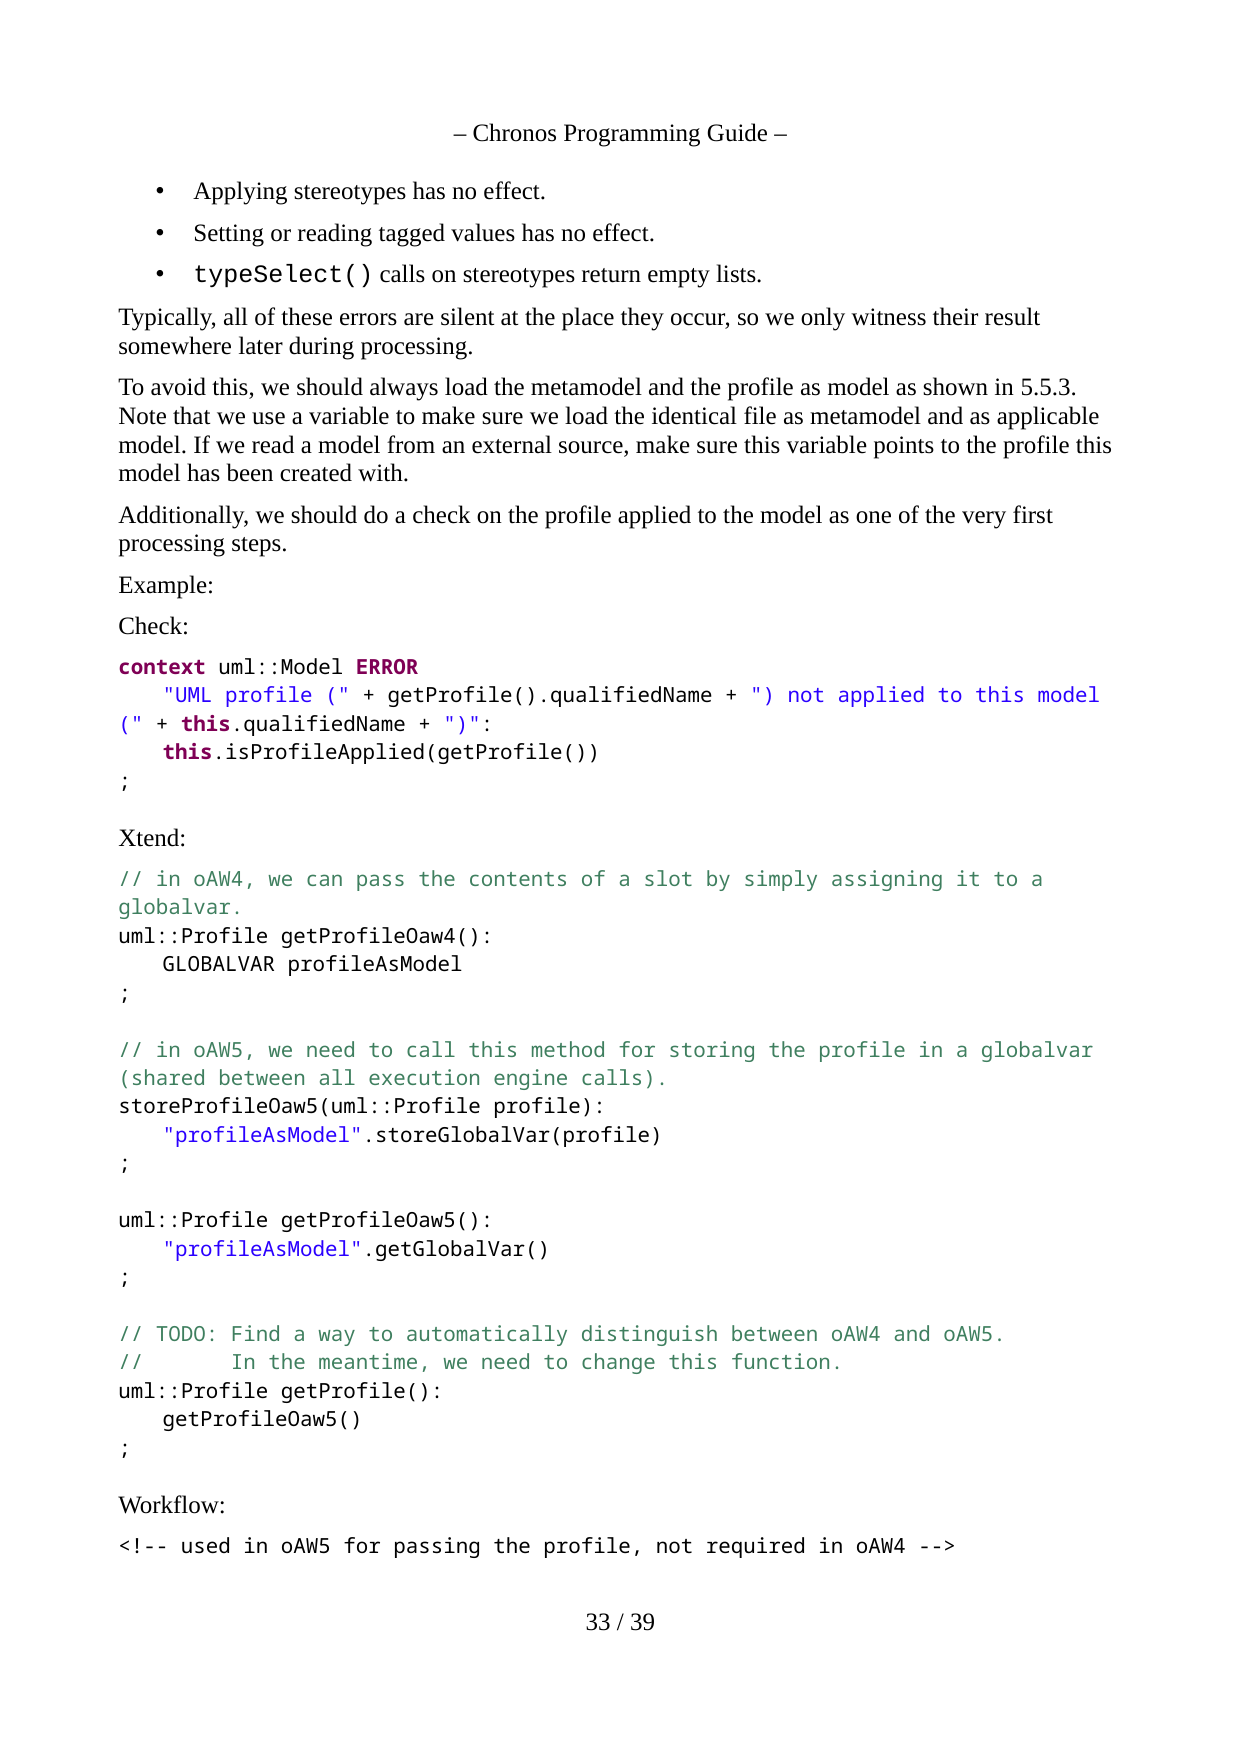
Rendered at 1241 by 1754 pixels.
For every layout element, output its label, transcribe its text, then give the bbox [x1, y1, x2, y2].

list Setting or reading tagged values has no effect. [156, 218, 1122, 246]
text Example: [118, 570, 1122, 598]
text "UML profile (" + getProfile().qualifiedName + ") not applied to this model (" + this.qualifiedName + ")": [118, 681, 1122, 737]
text "profileAsModel".storeGlobalVar(profile) [118, 1120, 1122, 1148]
text GLOBALVAR profileAsModel [118, 949, 1122, 978]
text Workflow: [118, 1490, 1122, 1518]
text this.isProfileApplied(getProfile()) [118, 737, 1122, 766]
text To avoid this, we should always load the metamodel and the profile as model as shown in 5.5.3. Note that we use a variable to make sure we load the identical file as metamodel and as applicable model. If we read a model from an external source, make sure this variable points to the profile this model has been created with. [118, 372, 1122, 487]
text ; [118, 1148, 1122, 1177]
text ; [118, 978, 1122, 1006]
text <!-- used in oAW5 for passing the profile, not required in oAW4 --> [118, 1531, 1122, 1559]
text ; [118, 766, 1122, 794]
text uml::Profile getProfileOaw4(): [118, 921, 1122, 949]
list Applying stereotypes has no effect. [156, 176, 1122, 205]
text Additionally, we should do a check on the profile applied to the model as one of the very first processing steps. [118, 500, 1122, 557]
text Xtend: [118, 823, 1122, 852]
text ; [118, 1262, 1122, 1291]
text getProfileOaw5() [118, 1404, 1122, 1433]
text context uml::Model ERROR [118, 652, 1122, 681]
text uml::Profile getProfileOaw5(): [118, 1205, 1122, 1234]
text // in oAW5, we need to call this method for storing the profile in a globalvar (shared between all execution engine calls). [118, 1035, 1122, 1092]
text uml::Profile getProfile(): [118, 1376, 1122, 1404]
text storeProfileOaw5(uml::Profile profile): [118, 1092, 1122, 1120]
text ; [118, 1433, 1122, 1461]
text Check: [118, 611, 1122, 640]
text // in oAW4, we can pass the contents of a slot by simply assigning it to a globalvar. [118, 864, 1122, 921]
text // In the meantime, we need to change this function. [118, 1347, 1122, 1376]
text // TODO: Find a way to automatically distinguish between oAW4 and oAW5. [118, 1319, 1122, 1347]
text "profileAsModel".getGlobalVar() [118, 1234, 1122, 1262]
text Typically, all of these errors are silent at the place they occur, so we only witness their result somewhere later during processing. [118, 302, 1122, 360]
list typeSelect() calls on stereotypes return empty lists. [156, 259, 1122, 290]
